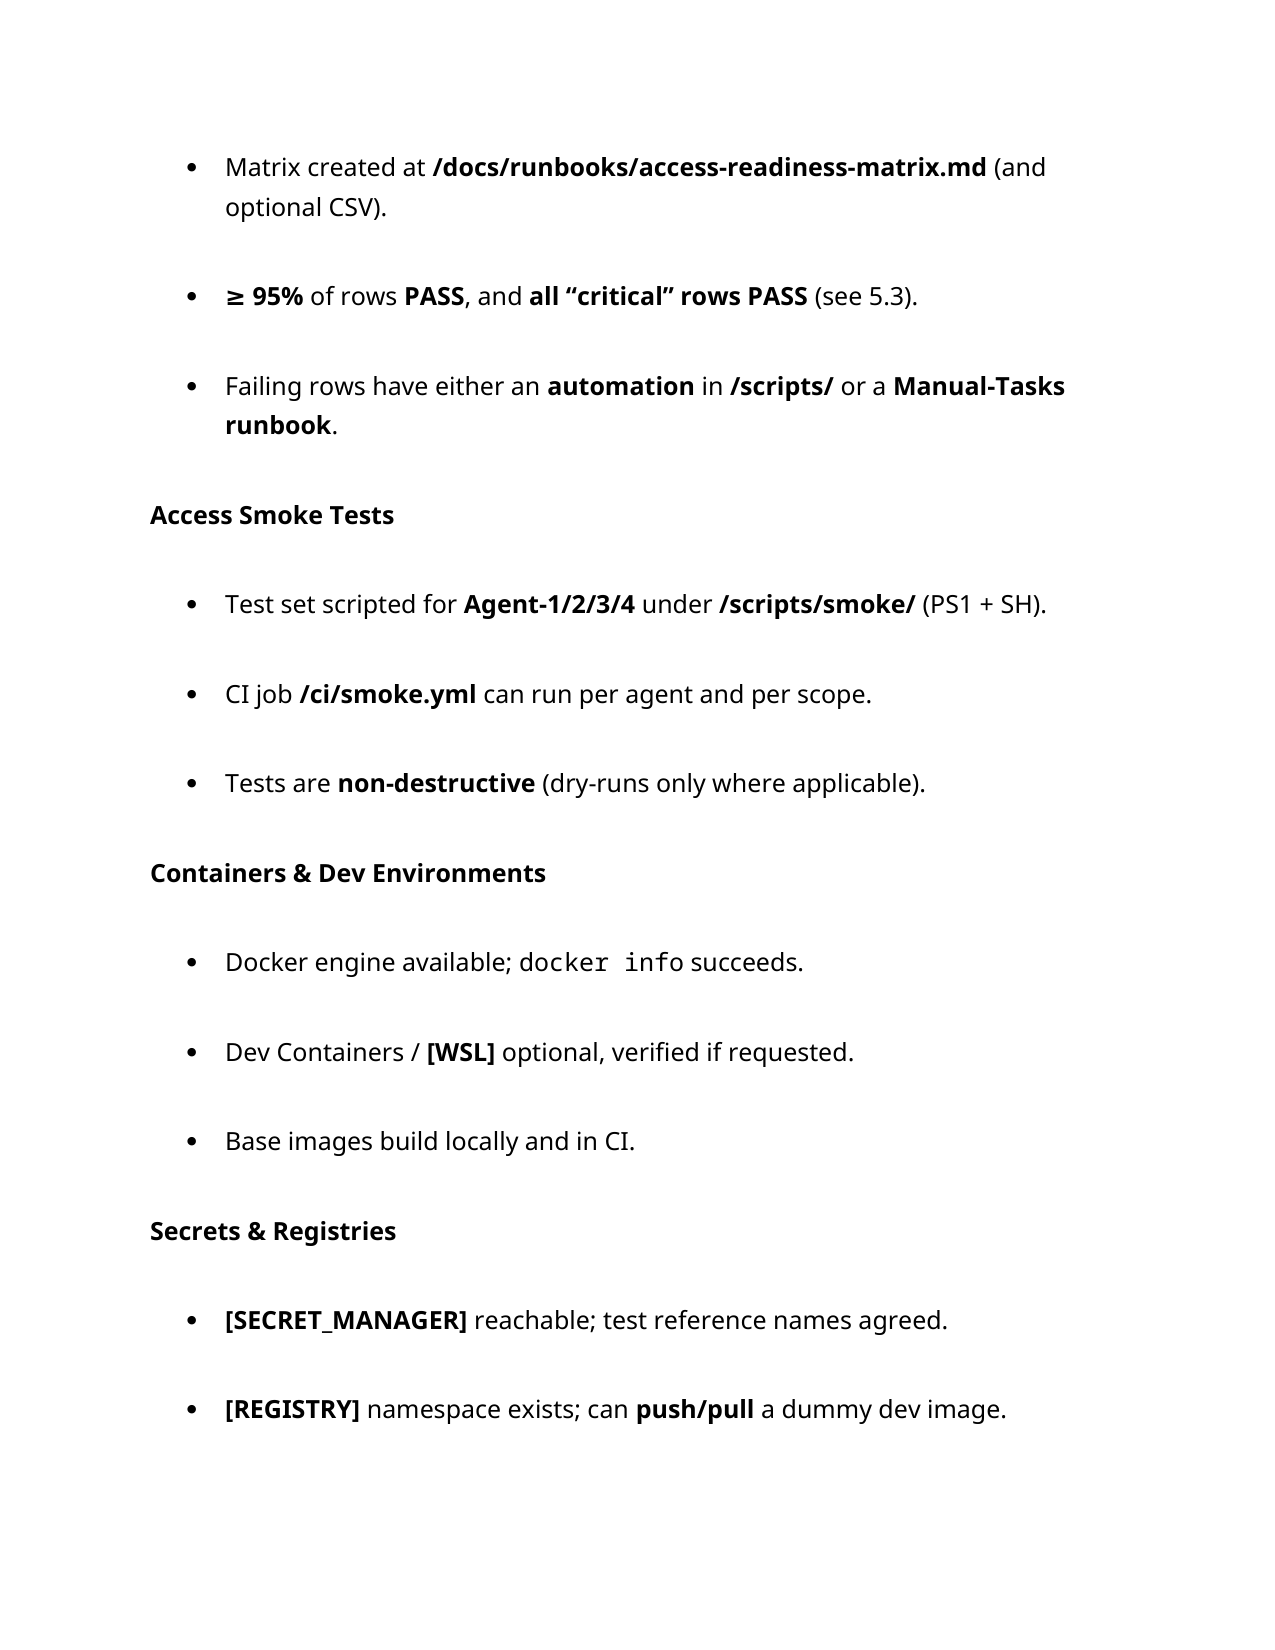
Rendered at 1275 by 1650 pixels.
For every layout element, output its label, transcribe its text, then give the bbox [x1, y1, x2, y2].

text Access Smoke Tests [150, 497, 1125, 531]
list Tests are non‑destructive (dry‑runs only where applicable). [187, 766, 1125, 800]
list [SECRET_MANAGER] reachable; test reference names agreed. [187, 1303, 1125, 1337]
list CI job /ci/smoke.yml can run per agent and per scope. [187, 676, 1125, 710]
list ≥ 95% of rows PASS, and all “critical” rows PASS (see 5.3). [187, 279, 1125, 313]
text Containers & Dev Environments [150, 855, 1125, 889]
list Docker engine available; docker info succeeds. [187, 945, 1125, 979]
text Secrets & Registries [150, 1213, 1125, 1247]
list [REGISTRY] namespace exists; can push/pull a dummy dev image. [187, 1392, 1125, 1426]
list Dev Containers / [WSL] optional, verified if requested. [187, 1034, 1125, 1068]
list Base images build locally and in CI. [187, 1124, 1125, 1158]
list Failing rows have either an automation in /scripts/ or a Manual‑Tasks runbook. [187, 368, 1125, 442]
list Test set scripted for Agent‑1/2/3/4 under /scripts/smoke/ (PS1 + SH). [187, 587, 1125, 621]
list Matrix created at /docs/runbooks/access-readiness-matrix.md (and optional CSV). [187, 150, 1125, 223]
